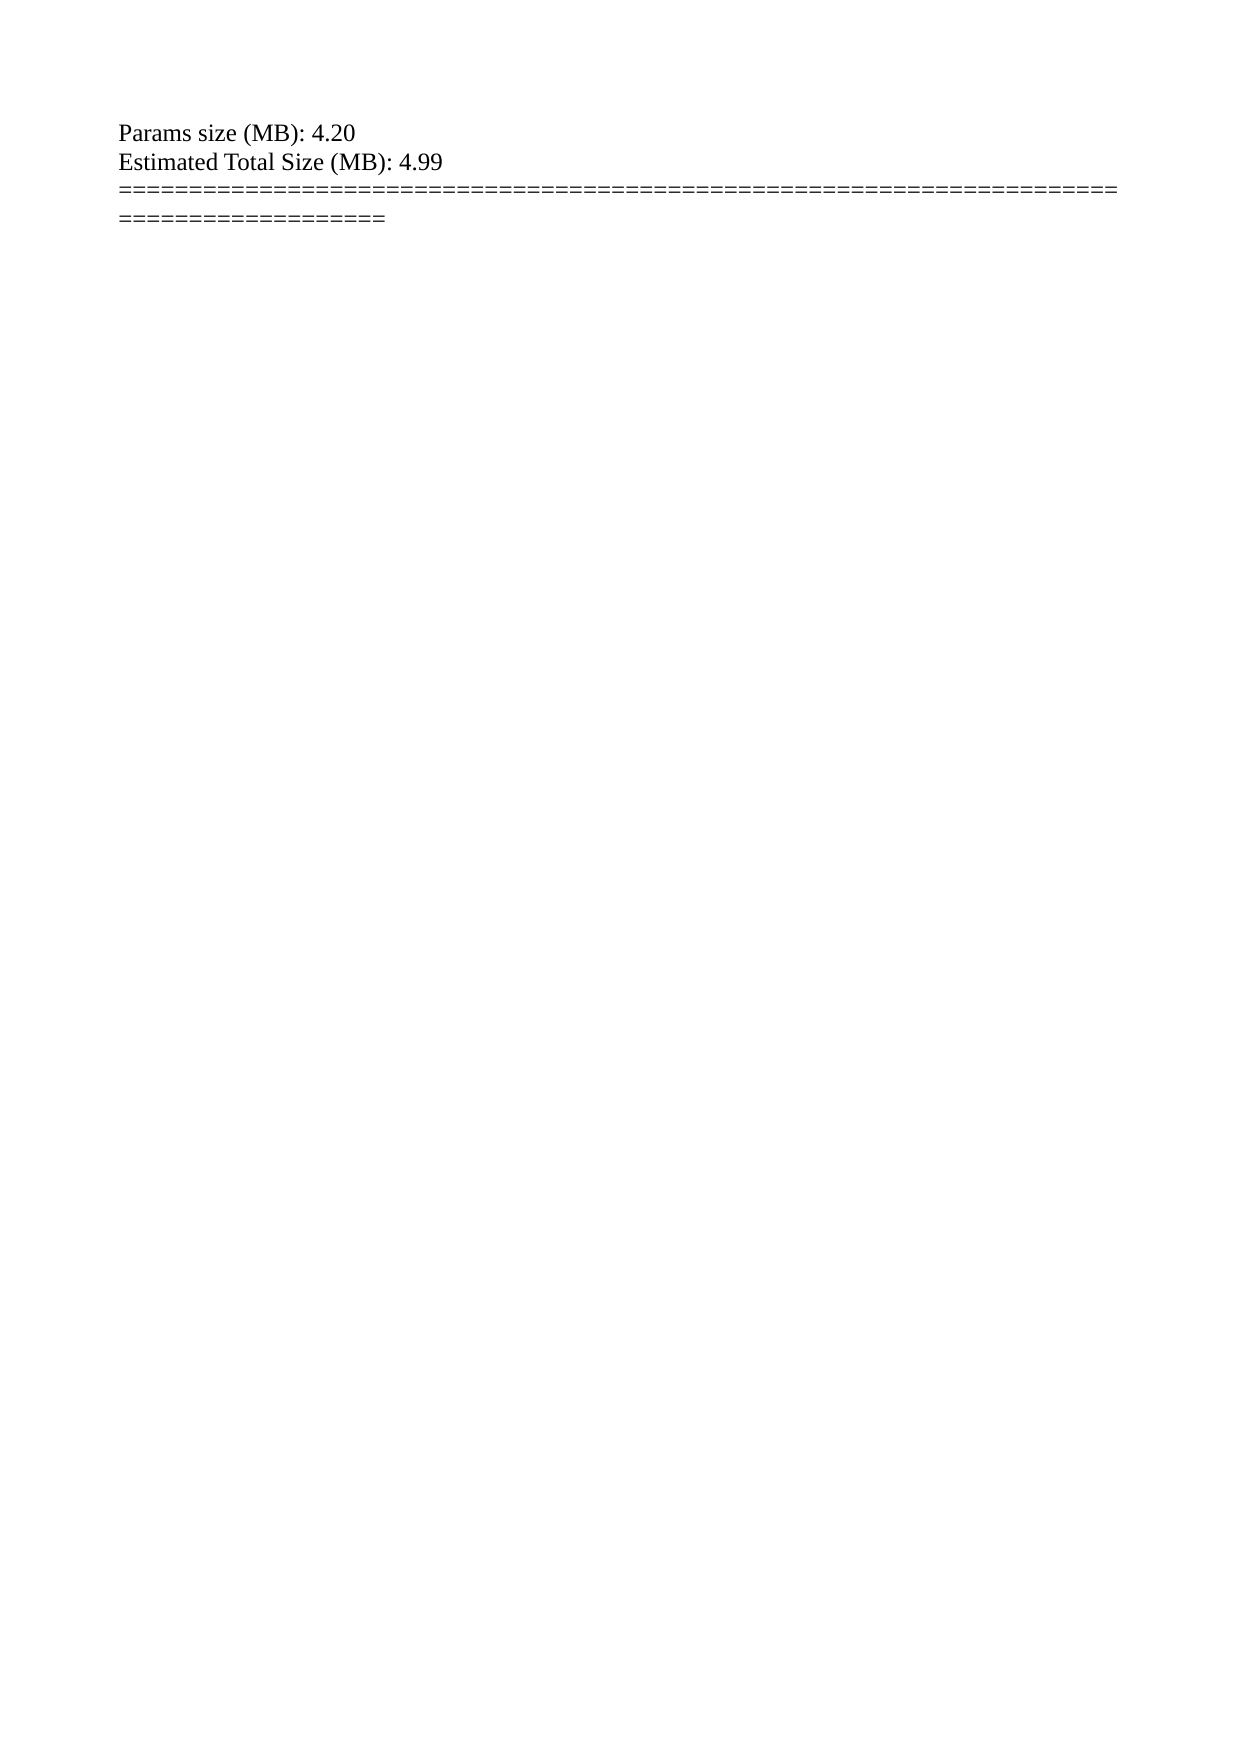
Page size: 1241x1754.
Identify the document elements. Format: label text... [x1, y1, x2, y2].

text Estimated Total Size (MB): 4.99 [118, 147, 1122, 176]
text ========================================================================================== [118, 176, 1122, 233]
text Params size (MB): 4.20 [118, 118, 1122, 147]
